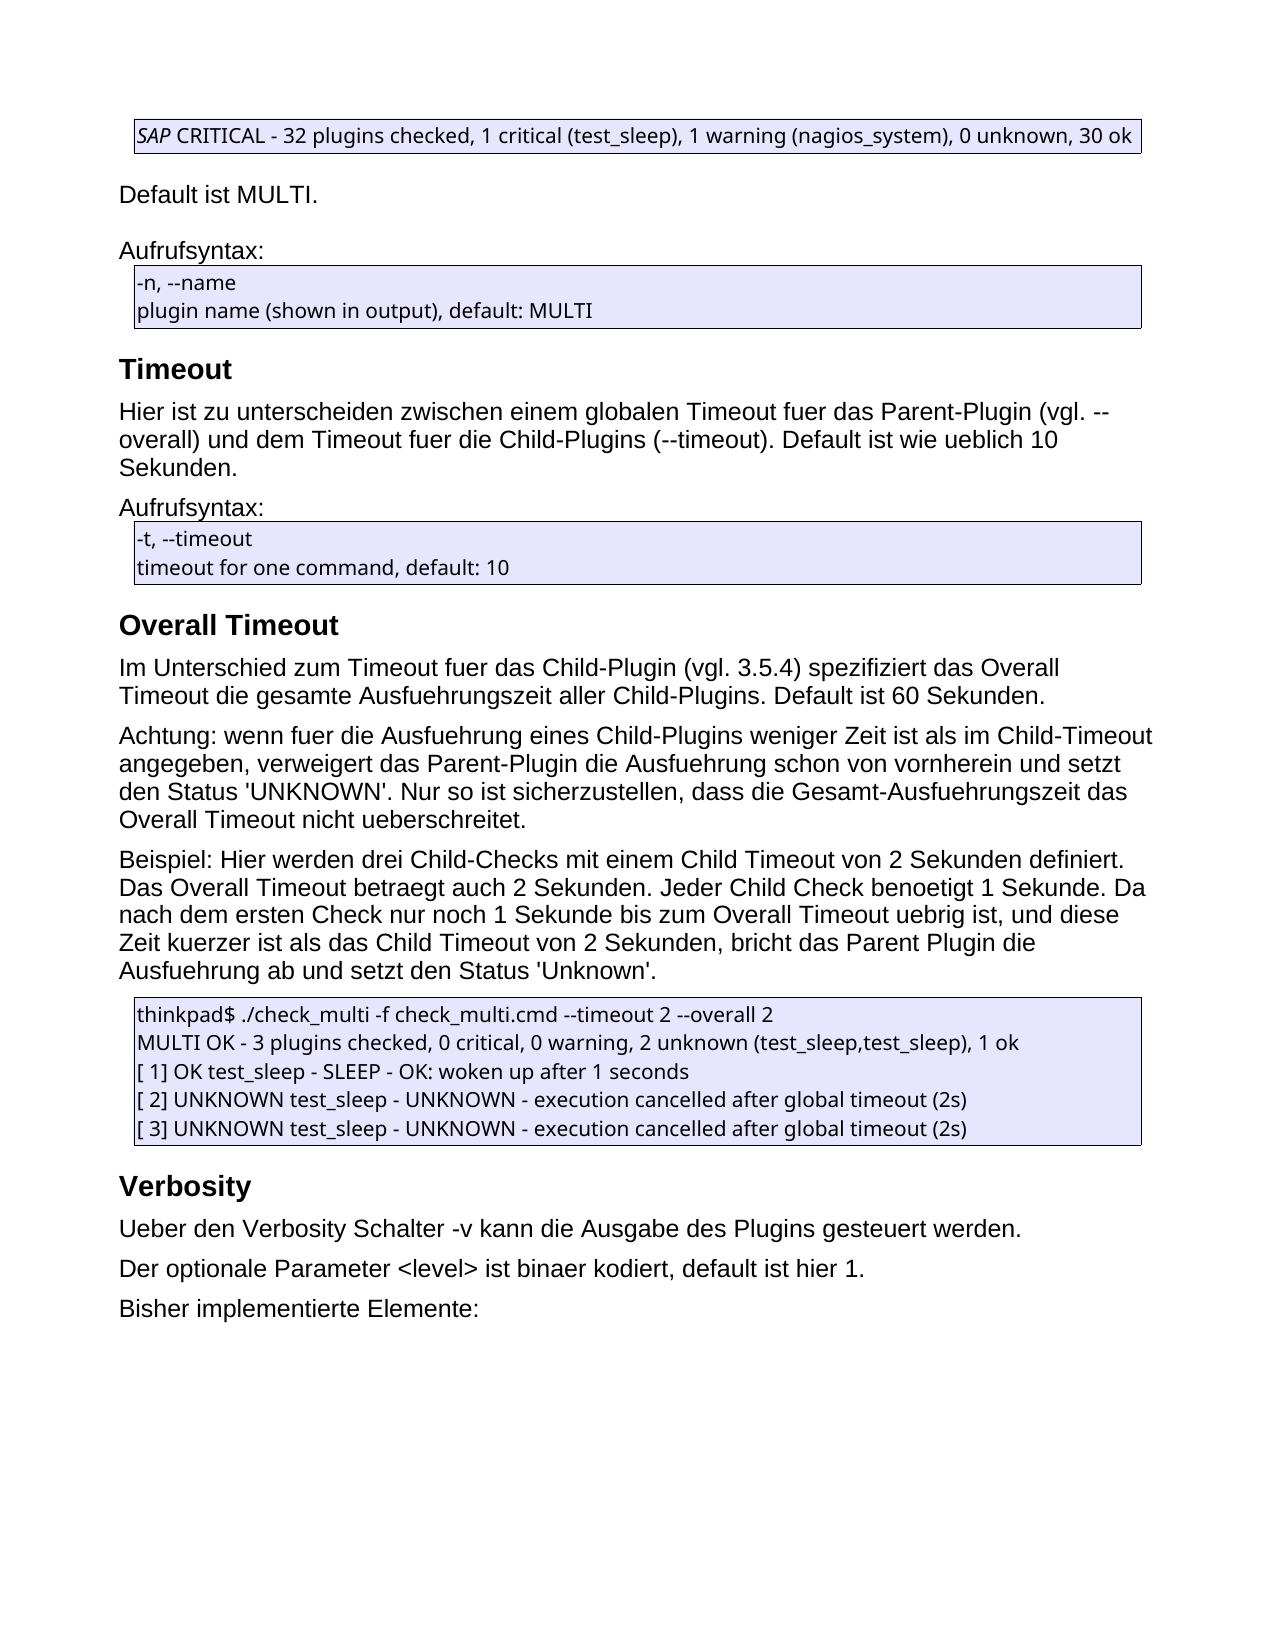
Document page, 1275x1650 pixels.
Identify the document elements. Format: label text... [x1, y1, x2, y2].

text [ 3] UNKNOWN test_sleep - UNKNOWN - execution cancelled after global timeout (2s) [135, 1111, 1141, 1145]
text Hier ist zu unterscheiden zwischen einem globalen Timeout fuer das Parent-Plugin (vgl. --overall) und dem Timeout fuer die Child-Plugins (--timeout). Default ist wie ueblich 10 Sekunden. [118, 398, 1156, 481]
text thinkpad$ ./check_multi -f check_multi.cmd --timeout 2 --overall 2 [135, 998, 1141, 1025]
text -n, --name [135, 266, 1141, 293]
text -t, --timeout [135, 522, 1141, 550]
text Bisher implementierte Elemente: [118, 1295, 1156, 1323]
text Achtung: wenn fuer die Ausfuehrung eines Child-Plugins weniger Zeit ist als im Child-Timeout angegeben, verweigert das Parent-Plugin die Ausfuehrung schon von vornherein und setzt den Status 'UNKNOWN'. Nur so ist sicherzustellen, dass die Gesamt-Ausfuehrungszeit das Overall Timeout nicht ueberschreitet. [118, 722, 1156, 833]
subtitle Verbosity [118, 1170, 1156, 1203]
text Beispiel: Hier werden drei Child-Checks mit einem Child Timeout von 2 Sekunden definiert. Das Overall Timeout betraegt auch 2 Sekunden. Jeder Child Check benoetigt 1 Sekunde. Da nach dem ersten Check nur noch 1 Sekunde bis zum Overall Timeout uebrig ist, und diese Zeit kuerzer ist als das Child Timeout von 2 Sekunden, bricht das Parent Plugin die Ausfuehrung ab und setzt den Status 'Unknown'. [118, 845, 1156, 985]
text timeout for one command, default: 10 [135, 550, 1141, 584]
text SAP CRITICAL - 32 plugins checked, 1 critical (test_sleep), 1 warning (nagios_system), 0 unknown, 30 ok [135, 120, 1141, 153]
text Default ist MULTI. [118, 181, 1156, 209]
subtitle Overall Timeout [118, 609, 1156, 642]
text Aufrufsyntax: [118, 493, 1156, 521]
text [ 2] UNKNOWN test_sleep - UNKNOWN - execution cancelled after global timeout (2s) [135, 1082, 1141, 1111]
text [ 1] OK test_sleep - SLEEP - OK: woken up after 1 seconds [135, 1054, 1141, 1082]
text plugin name (shown in output), default: MULTI [135, 293, 1141, 328]
subtitle Timeout [118, 353, 1156, 386]
text Der optionale Parameter <level> ist binaer kodiert, default ist hier 1. [118, 1255, 1156, 1283]
text Im Unterschied zum Timeout fuer das Child-Plugin (vgl. 3.5.4) spezifiziert das Overall Timeout die gesamte Ausfuehrungszeit aller Child-Plugins. Default ist 60 Sekunden. [118, 654, 1156, 710]
text Ueber den Verbosity Schalter -v kann die Ausgabe des Plugins gesteuert werden. [118, 1215, 1156, 1243]
text MULTI OK - 3 plugins checked, 0 critical, 0 warning, 2 unknown (test_sleep,test_sleep), 1 ok [135, 1025, 1141, 1054]
text Aufrufsyntax: [118, 237, 1156, 265]
